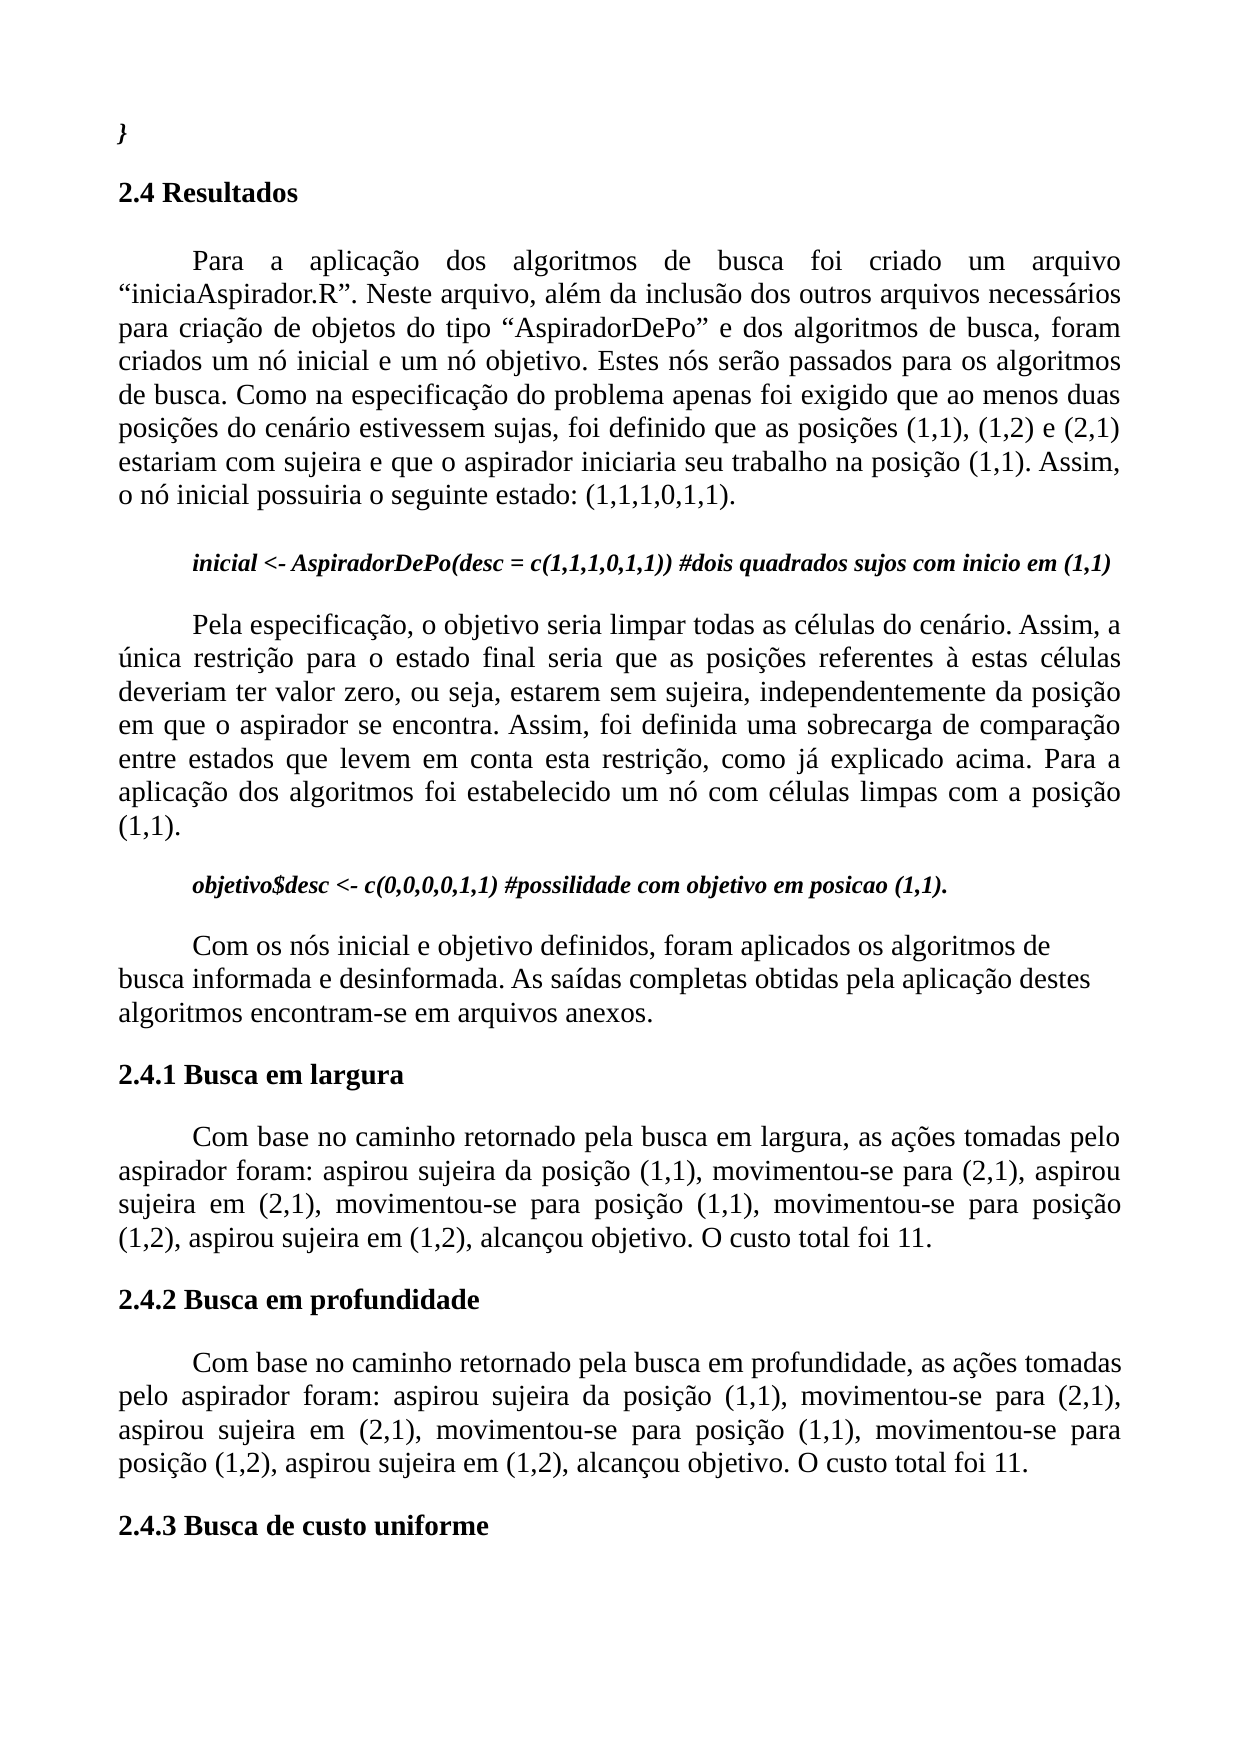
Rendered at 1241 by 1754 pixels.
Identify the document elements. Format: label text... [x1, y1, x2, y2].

text Para a aplicação dos algoritmos de busca foi criado um arquivo “iniciaAspirador.R”. Neste arquivo, além da inclusão dos outros arquivos necessários para criação de objetos do tipo “AspiradorDePo” e dos algoritmos de busca, foram criados um nó inicial e um nó objetivo. Estes nós serão passados para os algoritmos de busca. Como na especificação do problema apenas foi exigido que ao menos duas posições do cenário estivessem sujas, foi definido que as posições (1,1), (1,2) e (2,1) estariam com sujeira e que o aspirador iniciaria seu trabalho na posição (1,1). Assim, o nó inicial possuiria o seguinte estado: (1,1,1,0,1,1). [118, 243, 1122, 511]
text Com os nós inicial e objetivo definidos, foram aplicados os algoritmos de busca informada e desinformada. As saídas completas obtidas pela aplicação destes algoritmos encontram-se em arquivos anexos. [118, 928, 1122, 1028]
text Com base no caminho retornado pela busca em profundidade, as ações tomadas pelo aspirador foram: aspirou sujeira da posição (1,1), movimentou-se para (2,1), aspirou sujeira em (2,1), movimentou-se para posição (1,1), movimentou-se para posição (1,2), aspirou sujeira em (1,2), alcançou objetivo. O custo total foi 11. [118, 1345, 1122, 1479]
text 2.4.3 Busca de custo uniforme [118, 1508, 1122, 1541]
text Pela especificação, o objetivo seria limpar todas as células do cenário. Assim, a única restrição para o estado final seria que as posições referentes à estas células deveriam ter valor zero, ou seja, estarem sem sujeira, independentemente da posição em que o aspirador se encontra. Assim, foi definida uma sobrecarga de comparação entre estados que levem em conta esta restrição, como já explicado acima. Para a aplicação dos algoritmos foi estabelecido um nó com células limpas com a posição (1,1). [118, 607, 1122, 842]
text 2.4.1 Busca em largura [118, 1057, 1122, 1091]
text Com base no caminho retornado pela busca em largura, as ações tomadas pelo aspirador foram: aspirou sujeira da posição (1,1), movimentou-se para (2,1), aspirou sujeira em (2,1), movimentou-se para posição (1,1), movimentou-se para posição (1,2), aspirou sujeira em (1,2), alcançou objetivo. O custo total foi 11. [118, 1119, 1122, 1254]
text 2.4.2 Busca em profundidade [118, 1282, 1122, 1316]
text } [118, 118, 1122, 147]
text objetivo$desc <- c(0,0,0,0,1,1) #possilidade com objetivo em posicao (1,1). [118, 870, 1122, 899]
text 2.4 Resultados [118, 176, 1122, 209]
text inicial <- AspiradorDePo(desc = c(1,1,1,0,1,1)) #dois quadrados sujos com inicio em (1,1) [118, 544, 1122, 578]
